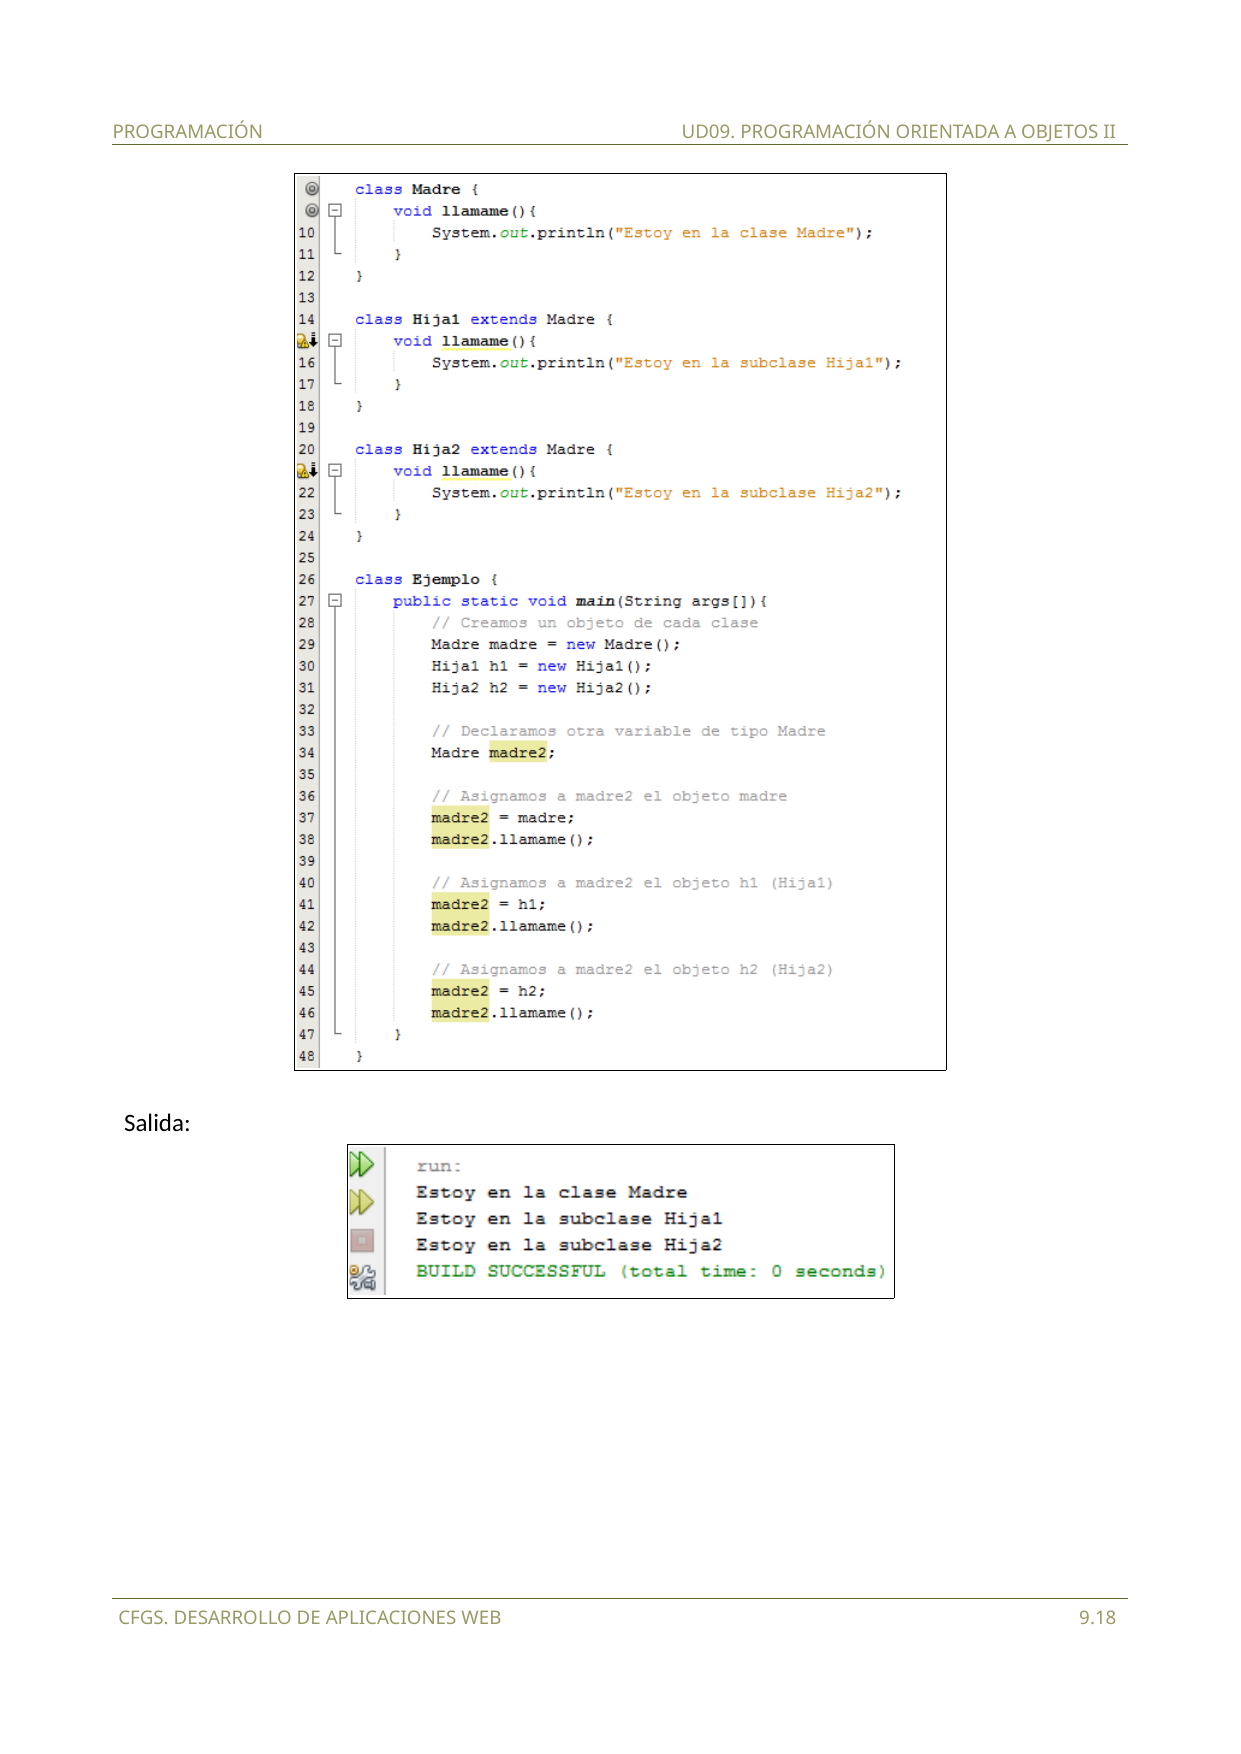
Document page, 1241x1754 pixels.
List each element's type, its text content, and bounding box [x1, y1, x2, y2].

picture [296, 176, 944, 1068]
text Salida: [112, 1107, 1128, 1138]
picture [349, 1147, 891, 1295]
